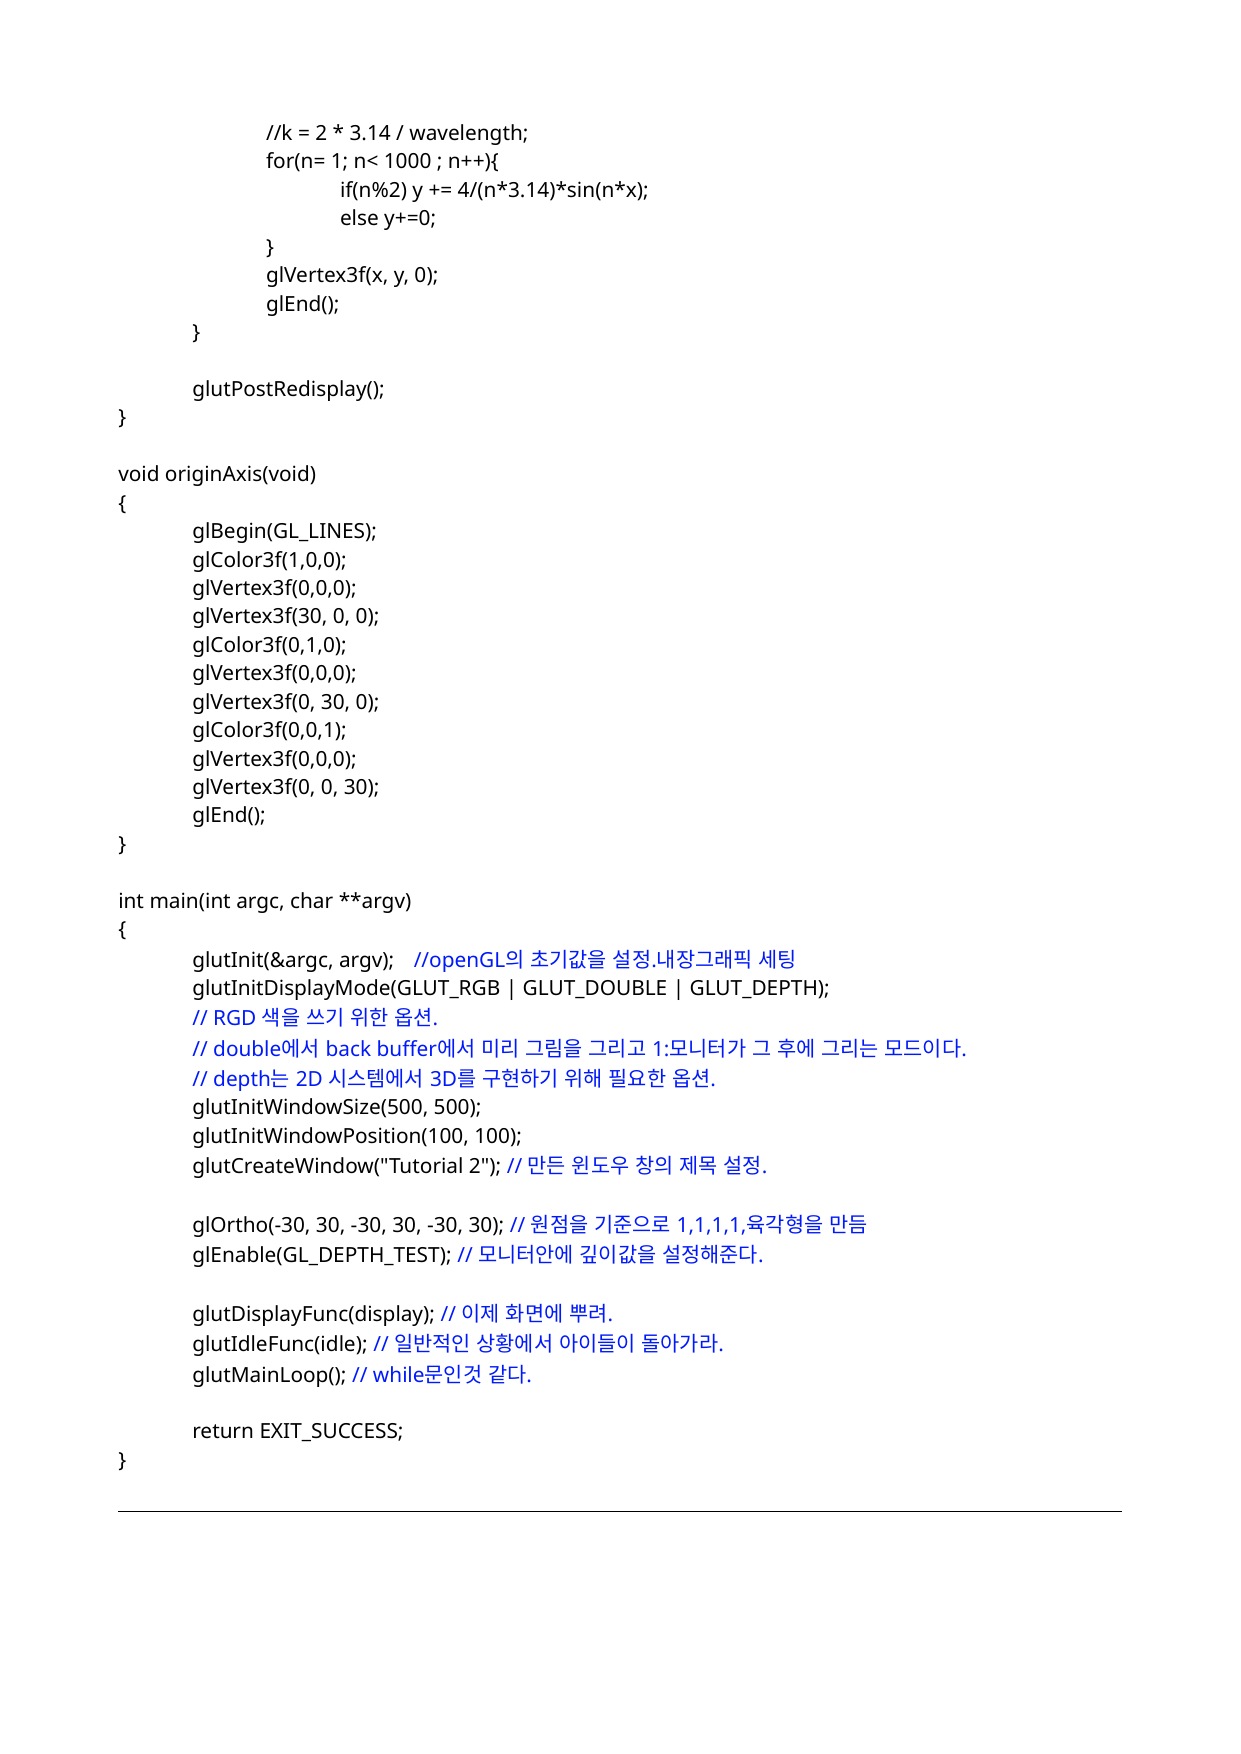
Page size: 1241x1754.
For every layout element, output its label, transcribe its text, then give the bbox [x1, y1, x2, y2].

text glVertex3f(x, y, 0); [118, 260, 1122, 289]
text } [118, 402, 1122, 431]
text glColor3f(1,0,0); [118, 545, 1122, 573]
text glutInitWindowPosition(100, 100); [118, 1121, 1122, 1149]
text { [118, 488, 1122, 516]
text glutIdleFunc(idle); // 일반적인 상황에서 아이들이 돌아가라. [118, 1327, 1122, 1358]
text } [118, 232, 1122, 260]
text if(n%2) y += 4/(n*3.14)*sin(n*x); [118, 175, 1122, 203]
text glutInitWindowSize(500, 500); [118, 1092, 1122, 1121]
text glVertex3f(0,0,0); [118, 744, 1122, 772]
text glEnable(GL_DEPTH_TEST); // 모니터안에 깊이값을 설정해준다. [118, 1238, 1122, 1269]
text glColor3f(0,0,1); [118, 715, 1122, 744]
text glutPostRedisplay(); [118, 374, 1122, 402]
text glutDisplayFunc(display); // 이제 화면에 뿌려. [118, 1297, 1122, 1327]
text //k = 2 * 3.14 / wavelength; [118, 118, 1122, 147]
text // double에서 back buffer에서 미리 그림을 그리고 1:모니터가 그 후에 그리는 모드이다. [118, 1032, 1122, 1062]
text glVertex3f(0,0,0); [118, 658, 1122, 687]
text glVertex3f(0, 0, 30); [118, 772, 1122, 801]
text glEnd(); [118, 801, 1122, 829]
text glVertex3f(0, 30, 0); [118, 687, 1122, 715]
text glutInitDisplayMode(GLUT_RGB | GLUT_DOUBLE | GLUT_DEPTH); [118, 973, 1122, 1002]
text void originAxis(void) [118, 459, 1122, 488]
text glEnd(); [118, 289, 1122, 317]
text glColor3f(0,1,0); [118, 630, 1122, 658]
text // RGD 색을 쓰기 위한 옵션. [118, 1002, 1122, 1032]
text glutMainLoop(); // while문인것 같다. [118, 1358, 1122, 1388]
text } [118, 1445, 1122, 1473]
text int main(int argc, char **argv) [118, 886, 1122, 914]
text { [118, 914, 1122, 943]
text // depth는 2D 시스템에서 3D를 구현하기 위해 필요한 옵션. [118, 1062, 1122, 1092]
text glutCreateWindow("Tutorial 2"); // 만든 윈도우 창의 제목 설정. [118, 1149, 1122, 1180]
text glutInit(&argc, argv); //openGL의 초기값을 설정.내장그래픽 세팅 [118, 943, 1122, 973]
text } [118, 317, 1122, 346]
text glOrtho(-30, 30, -30, 30, -30, 30); // 원점을 기준으로 1,1,1,1,육각형을 만듬 [118, 1208, 1122, 1238]
text } [118, 829, 1122, 857]
text else y+=0; [118, 203, 1122, 232]
text glVertex3f(30, 0, 0); [118, 602, 1122, 630]
text for(n= 1; n< 1000 ; n++){ [118, 147, 1122, 175]
text glBegin(GL_LINES); [118, 516, 1122, 545]
text return EXIT_SUCCESS; [118, 1417, 1122, 1445]
text glVertex3f(0,0,0); [118, 573, 1122, 602]
